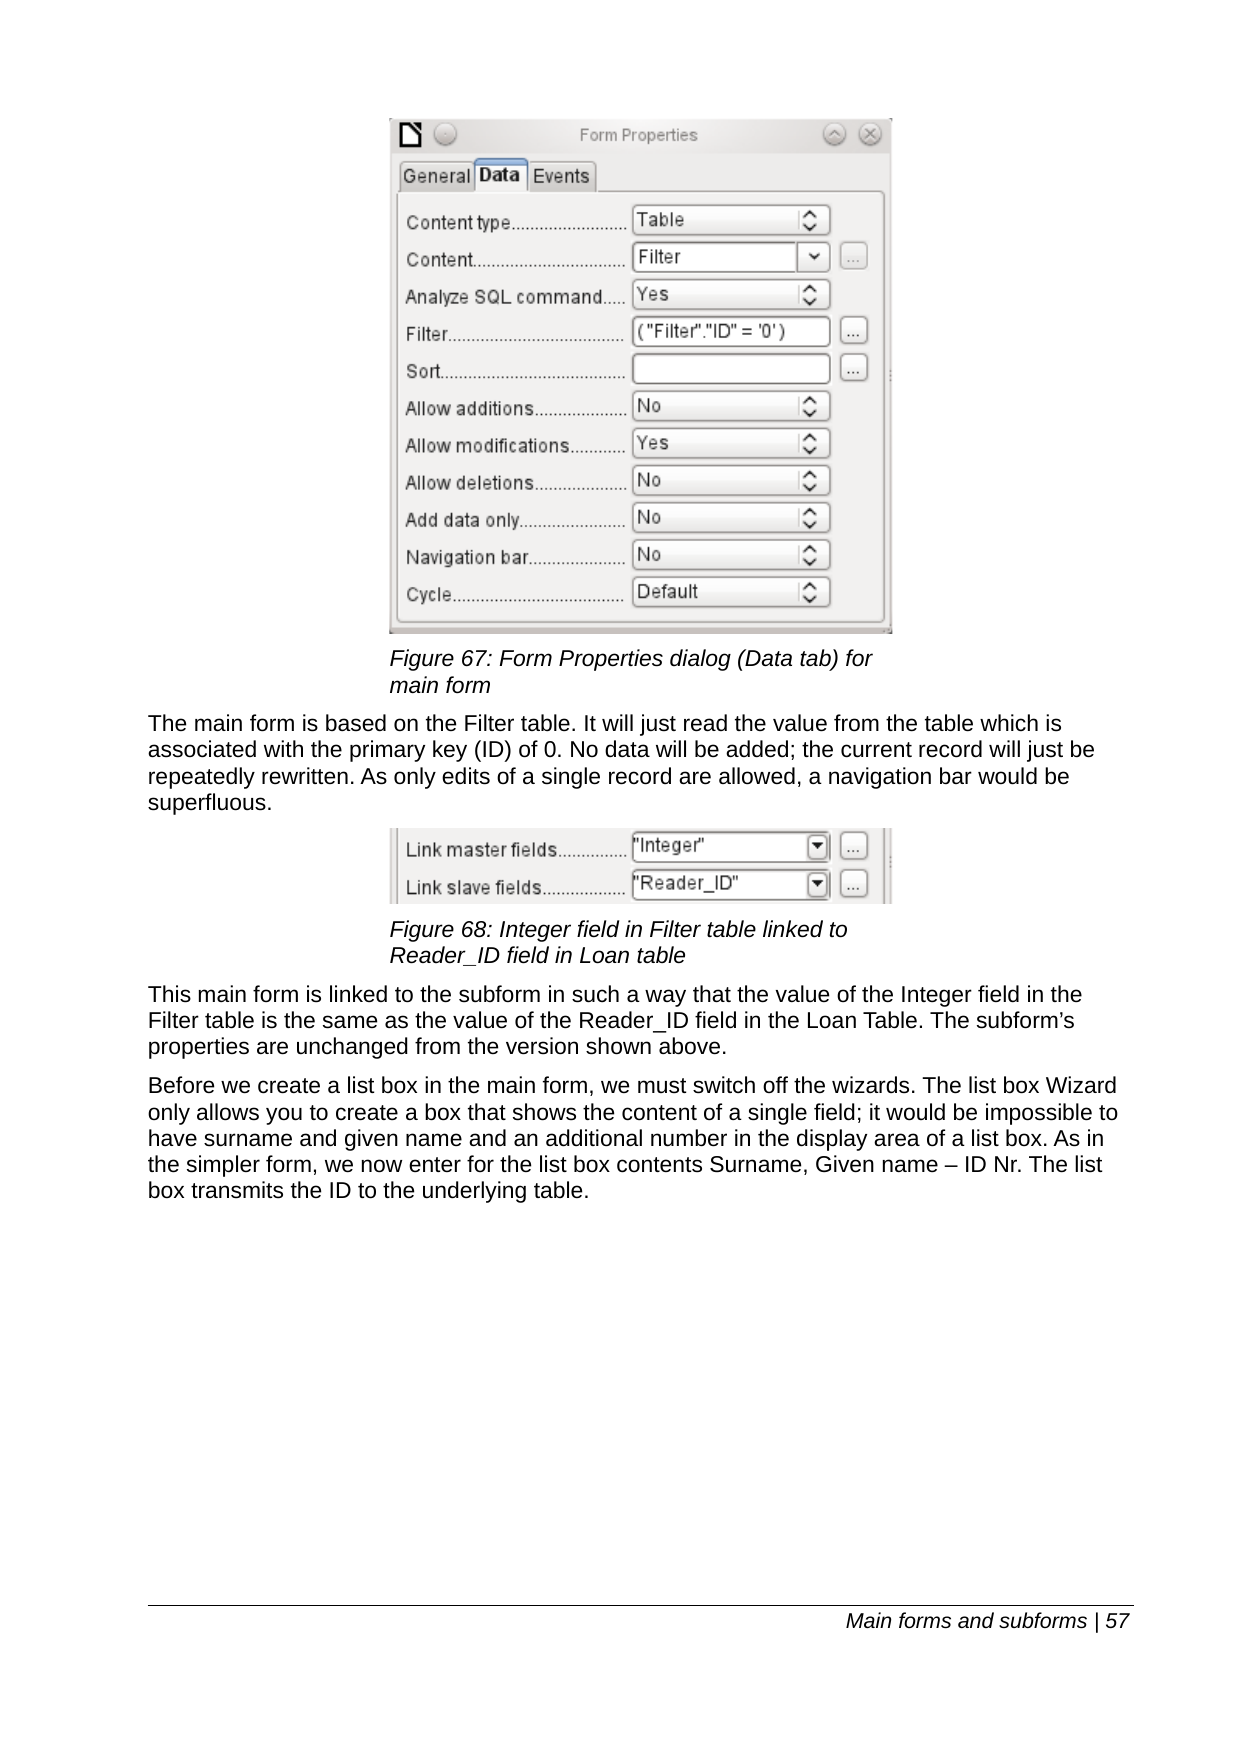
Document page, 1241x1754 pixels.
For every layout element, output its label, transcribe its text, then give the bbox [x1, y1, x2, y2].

text Figure 68: Integer field in Filter table linked to Reader_ID field in Loan table [389, 916, 892, 968]
text The main form is based on the Filter table. It will just read the value from the table which is associated with the primary key (ID) of 0. No data will be added; the current record will just be repeatedly rewritten. As only edits of a single record are allowed, a navigation bar would be superfluous. [148, 710, 1134, 816]
picture [389, 118, 893, 634]
text This main form is linked to the subform in such a way that the value of the Integer field in the Filter table is the same as the value of the Reader_ID field in the Loan Table. The subform’s properties are unchanged from the version shown above. [148, 981, 1134, 1059]
picture [389, 828, 893, 904]
text Figure 67: Form Properties dialog (Data tab) for main form [389, 645, 892, 698]
text Before we create a list box in the main form, we must switch off the wizards. The list box Wizard only allows you to create a box that shows the content of a single field; it would be impossible to have surname and given name and an additional number in the display area of a list box. As in the simpler form, we now enter for the list box contents Surname, Given name – ID Nr. The list box transmits the ID to the underlying table. [148, 1072, 1134, 1204]
